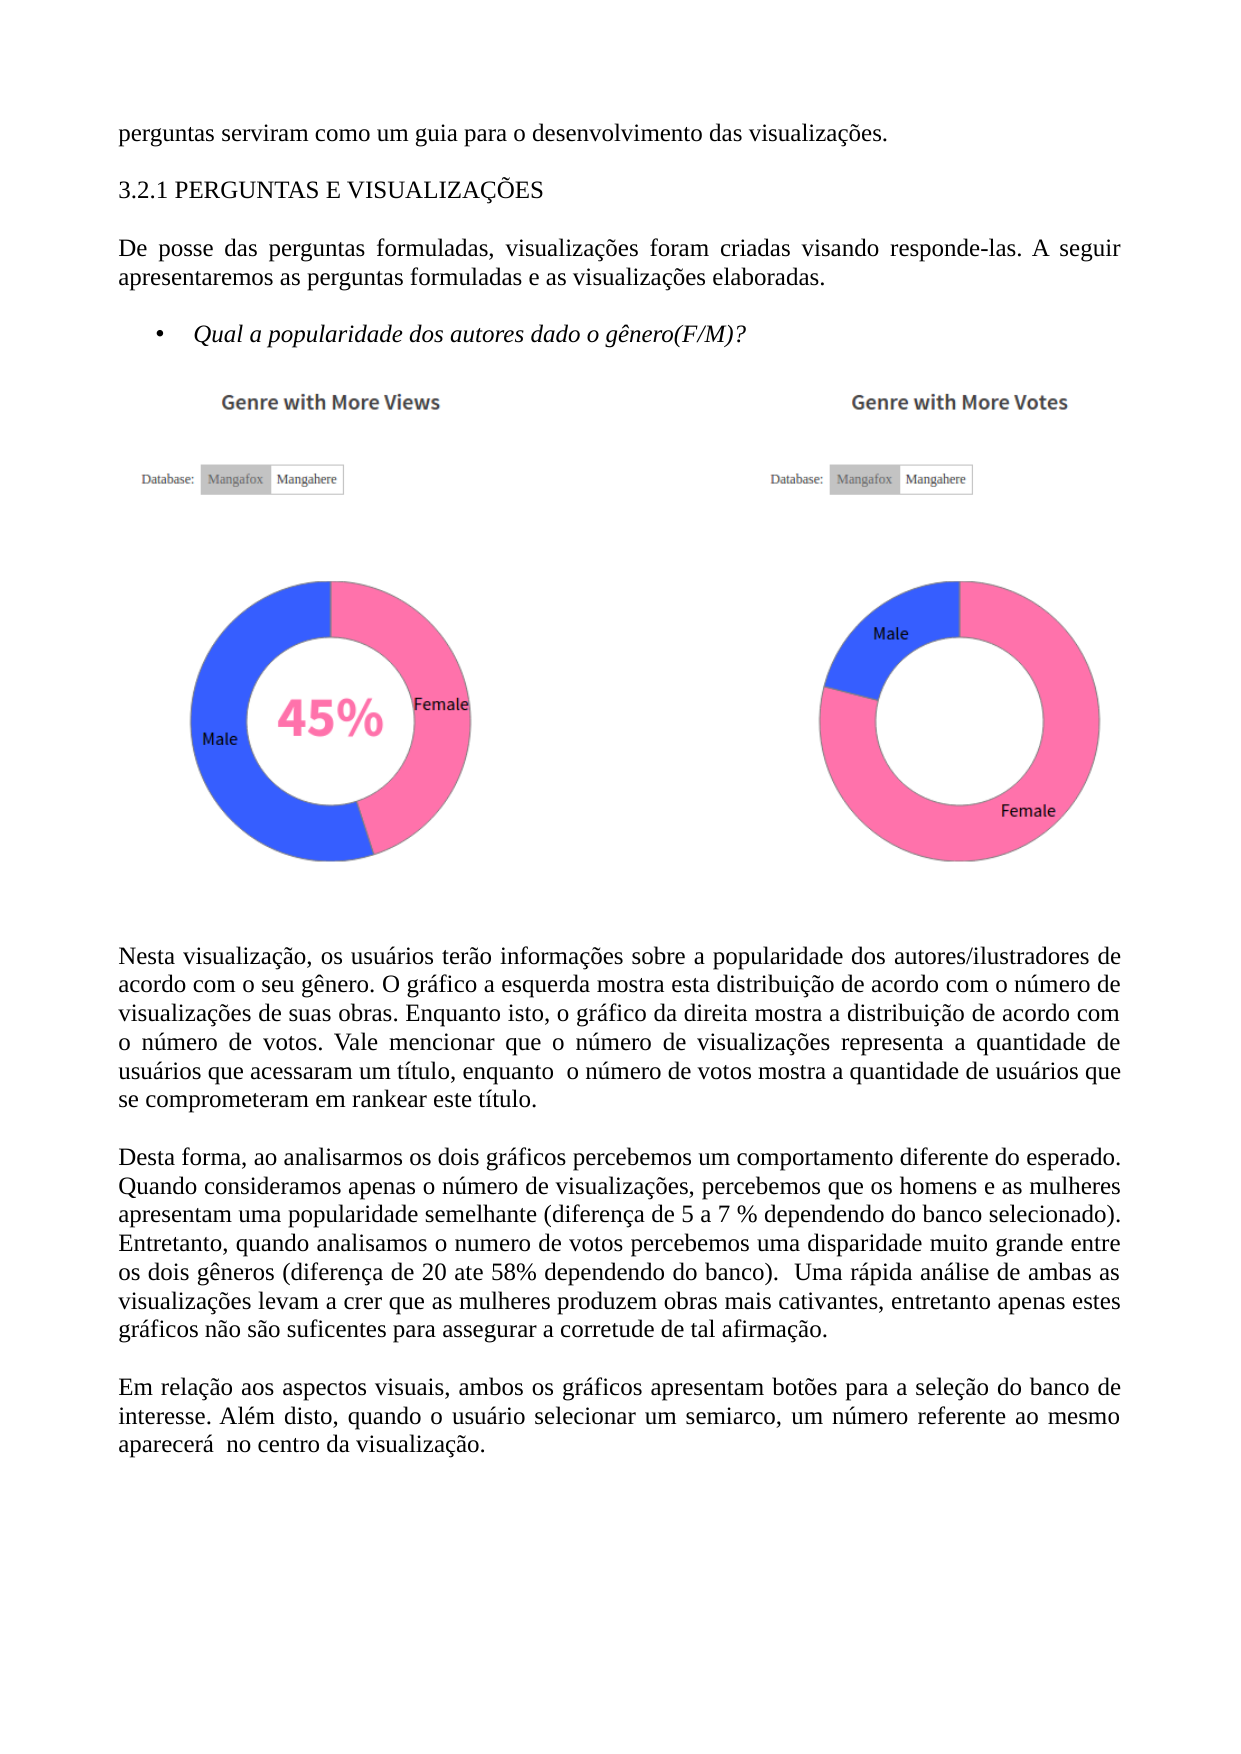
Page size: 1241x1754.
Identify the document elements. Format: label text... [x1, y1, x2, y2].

text 3.2.1 PERGUNTAS E VISUALIZAÇÕES [118, 176, 1122, 204]
text Em relação aos aspectos visuais, ambos os gráficos apresentam botões para a seleção do banco de interesse. Além disto, quando o usuário selecionar um semiarco, um número referente ao mesmo aparecerá no centro da visualização. [118, 1372, 1122, 1458]
picture [118, 376, 1123, 884]
text Nesta visualização, os usuários terão informações sobre a popularidade dos autores/ilustradores de acordo com o seu gênero. O gráfico a esquerda mostra esta distribuição de acordo com o número de visualizações de suas obras. Enquanto isto, o gráfico da direita mostra a distribuição de acordo com o número de votos. Vale mencionar que o número de visualizações representa a quantidade de usuários que acessaram um título, enquanto o número de votos mostra a quantidade de usuários que se comprometeram em rankear este título. [118, 941, 1122, 1113]
text Desta forma, ao analisarmos os dois gráficos percebemos um comportamento diferente do esperado. Quando consideramos apenas o número de visualizações, percebemos que os homens e as mulheres apresentam uma popularidade semelhante (diferença de 5 a 7 % dependendo do banco selecionado). Entretanto, quando analisamos o numero de votos percebemos uma disparidade muito grande entre os dois gêneros (diferença de 20 ate 58% dependendo do banco). Uma rápida análise de ambas as visualizações levam a crer que as mulheres produzem obras mais cativantes, entretanto apenas estes gráficos não são suficentes para assegurar a corretude de tal afirmação. [118, 1142, 1122, 1343]
list Qual a popularidade dos autores dado o gênero(F/M)? [156, 319, 1122, 348]
text De posse das perguntas formuladas, visualizações foram criadas visando responde-las. A seguir apresentaremos as perguntas formuladas e as visualizações elaboradas. [118, 233, 1122, 291]
text perguntas serviram como um guia para o desenvolvimento das visualizações. [118, 118, 1122, 147]
